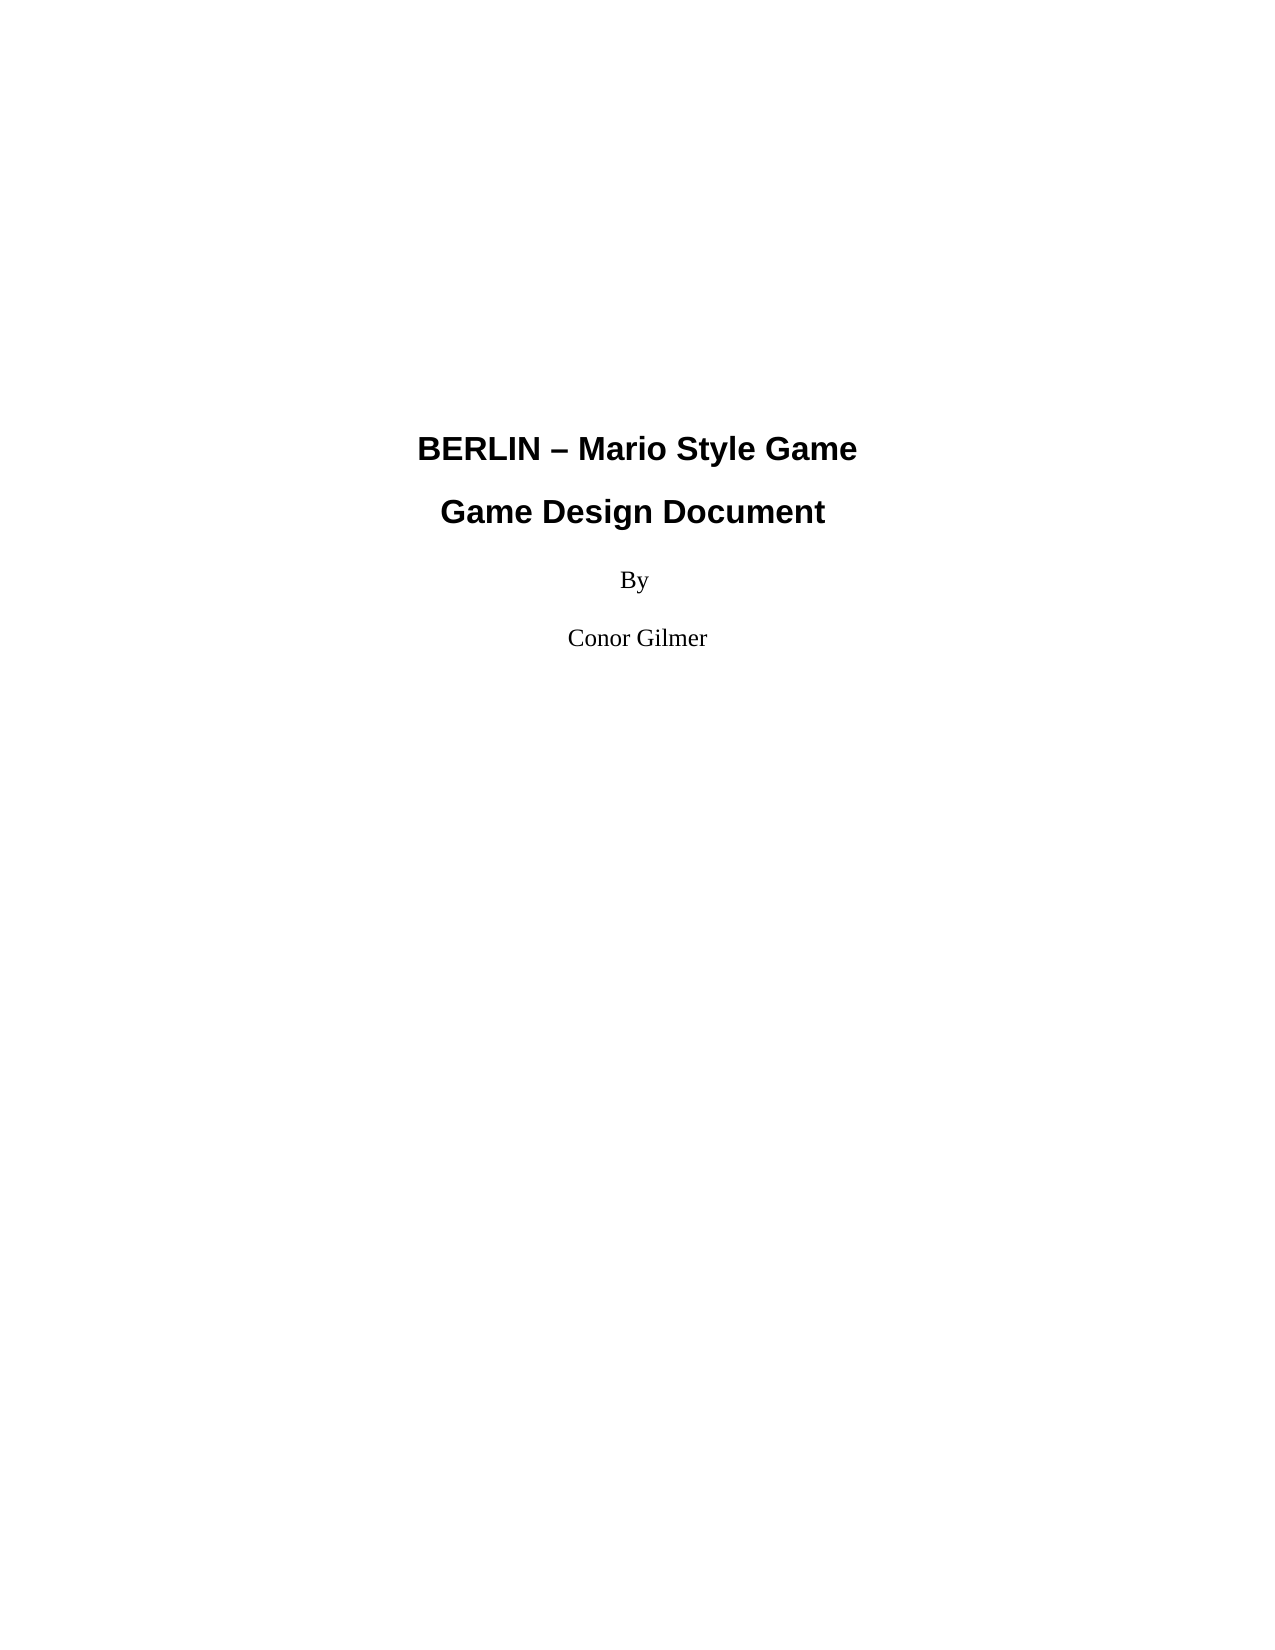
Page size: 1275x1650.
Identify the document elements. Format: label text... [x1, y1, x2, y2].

subtitle BERLIN – Mario Style Game [187, 429, 1087, 467]
subtitle Game Design Document [187, 492, 1087, 531]
text By [187, 566, 1087, 594]
text Conor Gilmer [187, 623, 1087, 652]
